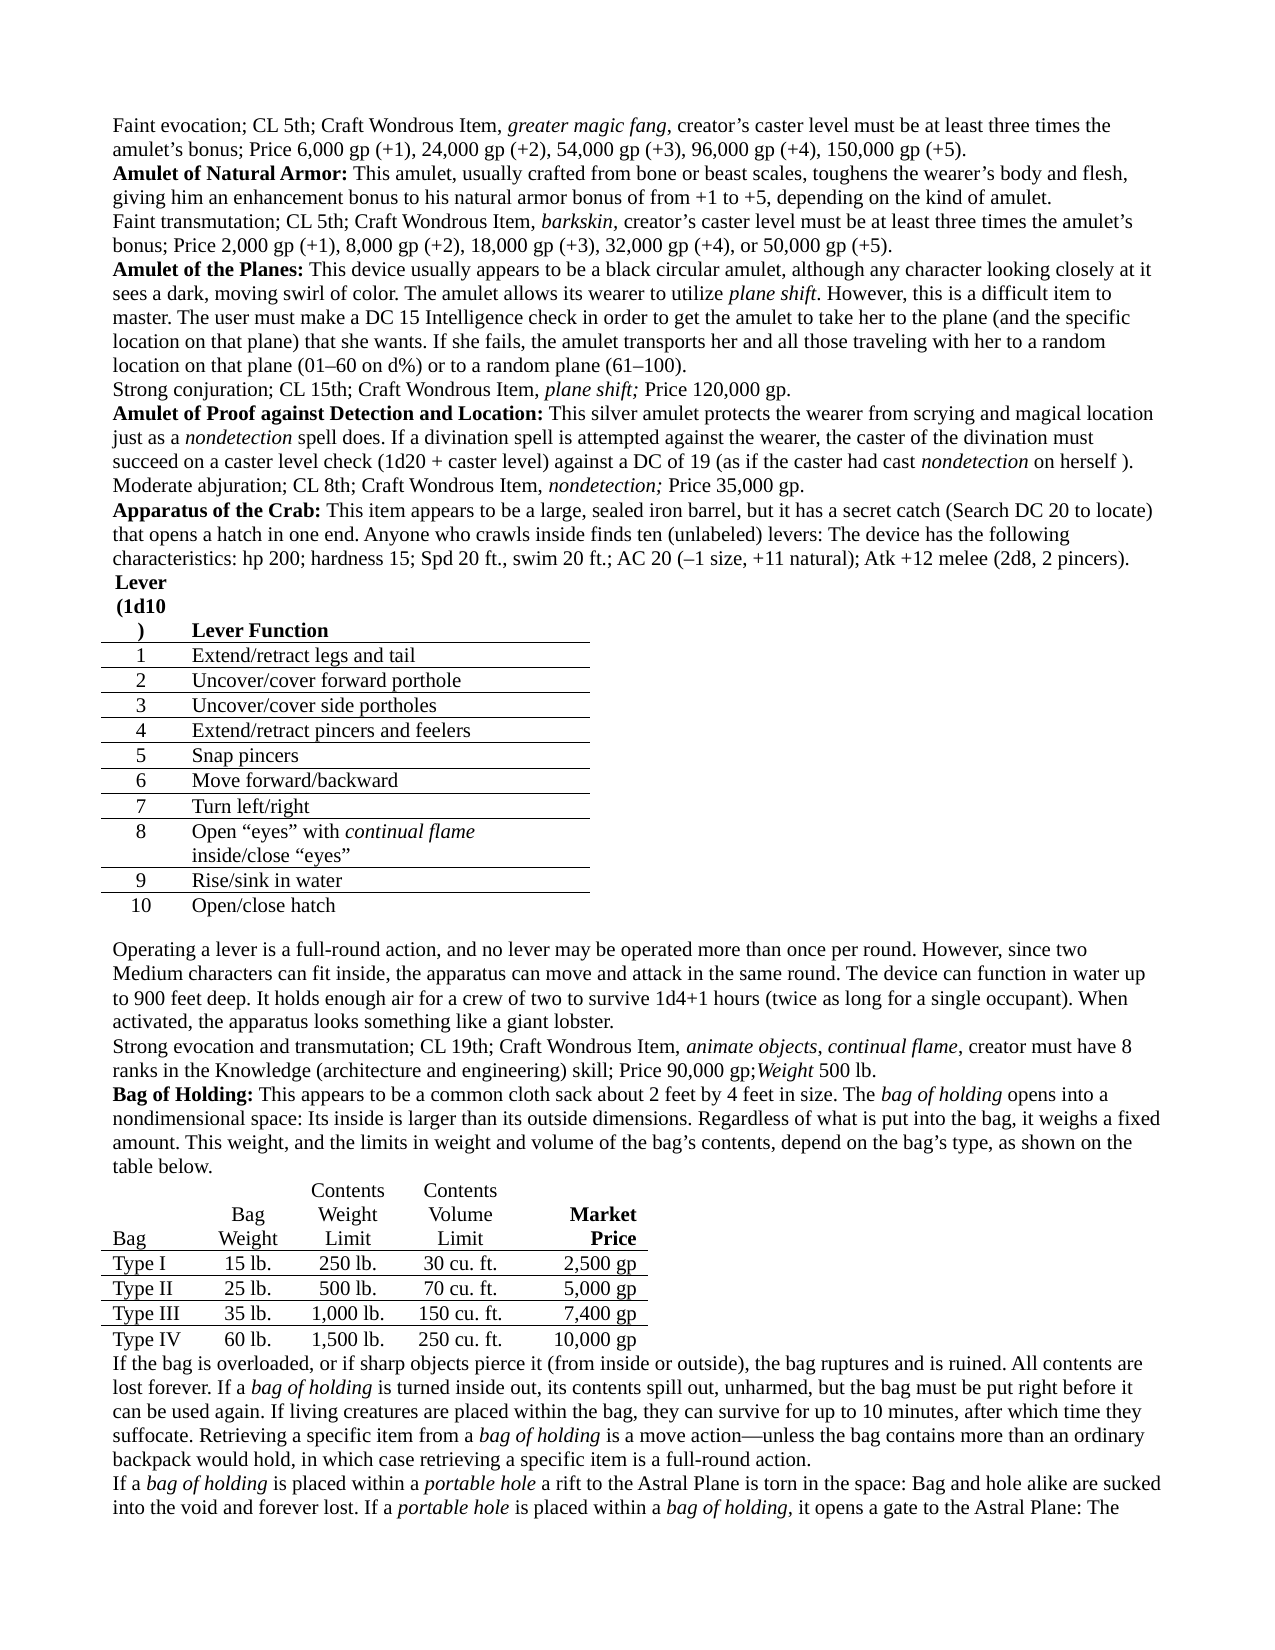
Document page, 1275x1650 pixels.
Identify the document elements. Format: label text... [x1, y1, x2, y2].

table_cell 2,500 gp [516, 1251, 648, 1275]
table_cell 1,000 lb. [292, 1301, 404, 1325]
table_cell 5,000 gp [516, 1276, 648, 1300]
table_cell 30 cu. ft. [404, 1251, 516, 1275]
table_cell 10 [101, 893, 180, 917]
table_cell Extend/retract pincers and feelers [180, 718, 590, 742]
table_cell Open “eyes” with continual flame inside/close “eyes” [180, 819, 590, 867]
table_cell 250 lb. [292, 1251, 404, 1275]
table_cell Snap pincers [180, 743, 590, 767]
table_cell Uncover/cover forward porthole [180, 668, 590, 692]
table_cell 4 [101, 718, 180, 742]
text Apparatus of the Crab: This item appears to be a large, sealed iron barrel, but it has a secret catch (Search DC 20 to locate) that opens a hatch in one end. Anyone who crawls inside finds ten (unlabeled) levers: The device has the following characteristics: hp 200; hardness 15; Spd 20 ft., swim 20 ft.; AC 20 (–1 size, +11 natural); Atk +12 melee (2d8, 2 pincers). [112, 497, 1162, 570]
table_cell 9 [101, 868, 180, 892]
text Amulet of Proof against Detection and Location: This silver amulet protects the wearer from scrying and magical location just as a nondetection spell does. If a divination spell is attempted against the wearer, the caster of the divination must succeed on a caster level check (1d20 + caster level) against a DC of 19 (as if the caster had cast nondetection on herself ). [112, 401, 1162, 473]
text Faint evocation; CL 5th; Craft Wondrous Item, greater magic fang, creator’s caster level must be at least three times the amulet’s bonus; Price 6,000 gp (+1), 24,000 gp (+2), 54,000 gp (+3), 96,000 gp (+4), 150,000 gp (+5). [112, 112, 1162, 161]
table_header Lever (1d10) [101, 570, 180, 642]
table_cell 150 cu. ft. [404, 1301, 516, 1325]
table_cell 1,500 lb. [292, 1326, 404, 1351]
table_header Contents Volume Limit [404, 1178, 516, 1250]
table_cell Type II [101, 1276, 204, 1300]
text If the bag is overloaded, or if sharp objects pierce it (from inside or outside), the bag ruptures and is ruined. All contents are lost forever. If a bag of holding is turned inside out, its contents spill out, unharmed, but the bag must be put right before it can be used again. If living creatures are placed within the bag, they can survive for up to 10 minutes, after which time they suffocate. Retrieving a specific item from a bag of holding is a move action—unless the bag contains more than an ordinary backpack would hold, in which case retrieving a specific item is a full-round action. [112, 1351, 1162, 1471]
text Amulet of the Planes: This device usually appears to be a black circular amulet, although any character looking closely at it sees a dark, moving swirl of color. The amulet allows its wearer to utilize plane shift. However, this is a difficult item to master. The user must make a DC 15 Intelligence check in order to get the amulet to take her to the plane (and the specific location on that plane) that she wants. If she fails, the amulet transports her and all those traveling with her to a random location on that plane (01–60 on d%) or to a random plane (61–100). [112, 257, 1162, 377]
text If a bag of holding is placed within a portable hole a rift to the Astral Plane is torn in the space: Bag and hole alike are sucked into the void and forever lost. If a portable hole is placed within a bag of holding, it opens a gate to the Astral Plane: The [112, 1471, 1162, 1519]
table_cell Open/close hatch [180, 893, 590, 917]
table_cell Type III [101, 1301, 204, 1325]
table_cell 3 [101, 693, 180, 717]
table_cell 6 [101, 769, 180, 792]
table_cell 35 lb. [204, 1301, 292, 1325]
text Bag of Holding: This appears to be a common cloth sack about 2 feet by 4 feet in size. The bag of holding opens into a nondimensional space: Its inside is larger than its outside dimensions. Regardless of what is put into the bag, it weighs a fixed amount. This weight, and the limits in weight and volume of the bag’s contents, depend on the bag’s type, as shown on the table below. [112, 1082, 1162, 1178]
table_cell 10,000 gp [516, 1326, 648, 1351]
table_header Market Price [516, 1178, 648, 1250]
table_cell Type IV [101, 1326, 204, 1351]
table_cell 7 [101, 794, 180, 818]
table_cell 2 [101, 668, 180, 692]
table_header Contents Weight Limit [292, 1178, 404, 1250]
table_cell 60 lb. [204, 1326, 292, 1351]
text Faint transmutation; CL 5th; Craft Wondrous Item, barkskin, creator’s caster level must be at least three times the amulet’s bonus; Price 2,000 gp (+1), 8,000 gp (+2), 18,000 gp (+3), 32,000 gp (+4), or 50,000 gp (+5). [112, 209, 1162, 257]
table_cell 25 lb. [204, 1276, 292, 1300]
table_cell Move forward/backward [180, 769, 590, 792]
table_header Bag Weight [204, 1178, 292, 1250]
text Moderate abjuration; CL 8th; Craft Wondrous Item, nondetection; Price 35,000 gp. [112, 473, 1162, 497]
text Amulet of Natural Armor: This amulet, usually crafted from bone or beast scales, toughens the wearer’s body and flesh, giving him an enhancement bonus to his natural armor bonus of from +1 to +5, depending on the kind of amulet. [112, 161, 1162, 209]
table_cell 1 [101, 643, 180, 667]
table_cell Turn left/right [180, 794, 590, 818]
text Operating a lever is a full-round action, and no lever may be operated more than once per round. However, since two Medium characters can fit inside, the apparatus can move and attack in the same round. The device can function in water up to 900 feet deep. It holds enough air for a crew of two to survive 1d4+1 hours (twice as long for a single occupant). When activated, the apparatus looks something like a giant lobster. [112, 937, 1162, 1033]
table_cell 250 cu. ft. [404, 1326, 516, 1351]
text Strong conjuration; CL 15th; Craft Wondrous Item, plane shift; Price 120,000 gp. [112, 377, 1162, 401]
table_cell 500 lb. [292, 1276, 404, 1300]
table_cell 70 cu. ft. [404, 1276, 516, 1300]
table_cell Uncover/cover side portholes [180, 693, 590, 717]
table_cell Type I [101, 1251, 204, 1275]
text Strong evocation and transmutation; CL 19th; Craft Wondrous Item, animate objects, continual flame, creator must have 8 ranks in the Knowledge (architecture and engineering) skill; Price 90,000 gp;Weight 500 lb. [112, 1033, 1162, 1082]
table_header Lever Function [180, 570, 590, 642]
table_header Bag [101, 1178, 204, 1250]
table_cell 7,400 gp [516, 1301, 648, 1325]
table_cell 8 [101, 819, 180, 867]
table_cell Rise/sink in water [180, 868, 590, 892]
table_cell Extend/retract legs and tail [180, 643, 590, 667]
table_cell 5 [101, 743, 180, 767]
table_cell 15 lb. [204, 1251, 292, 1275]
